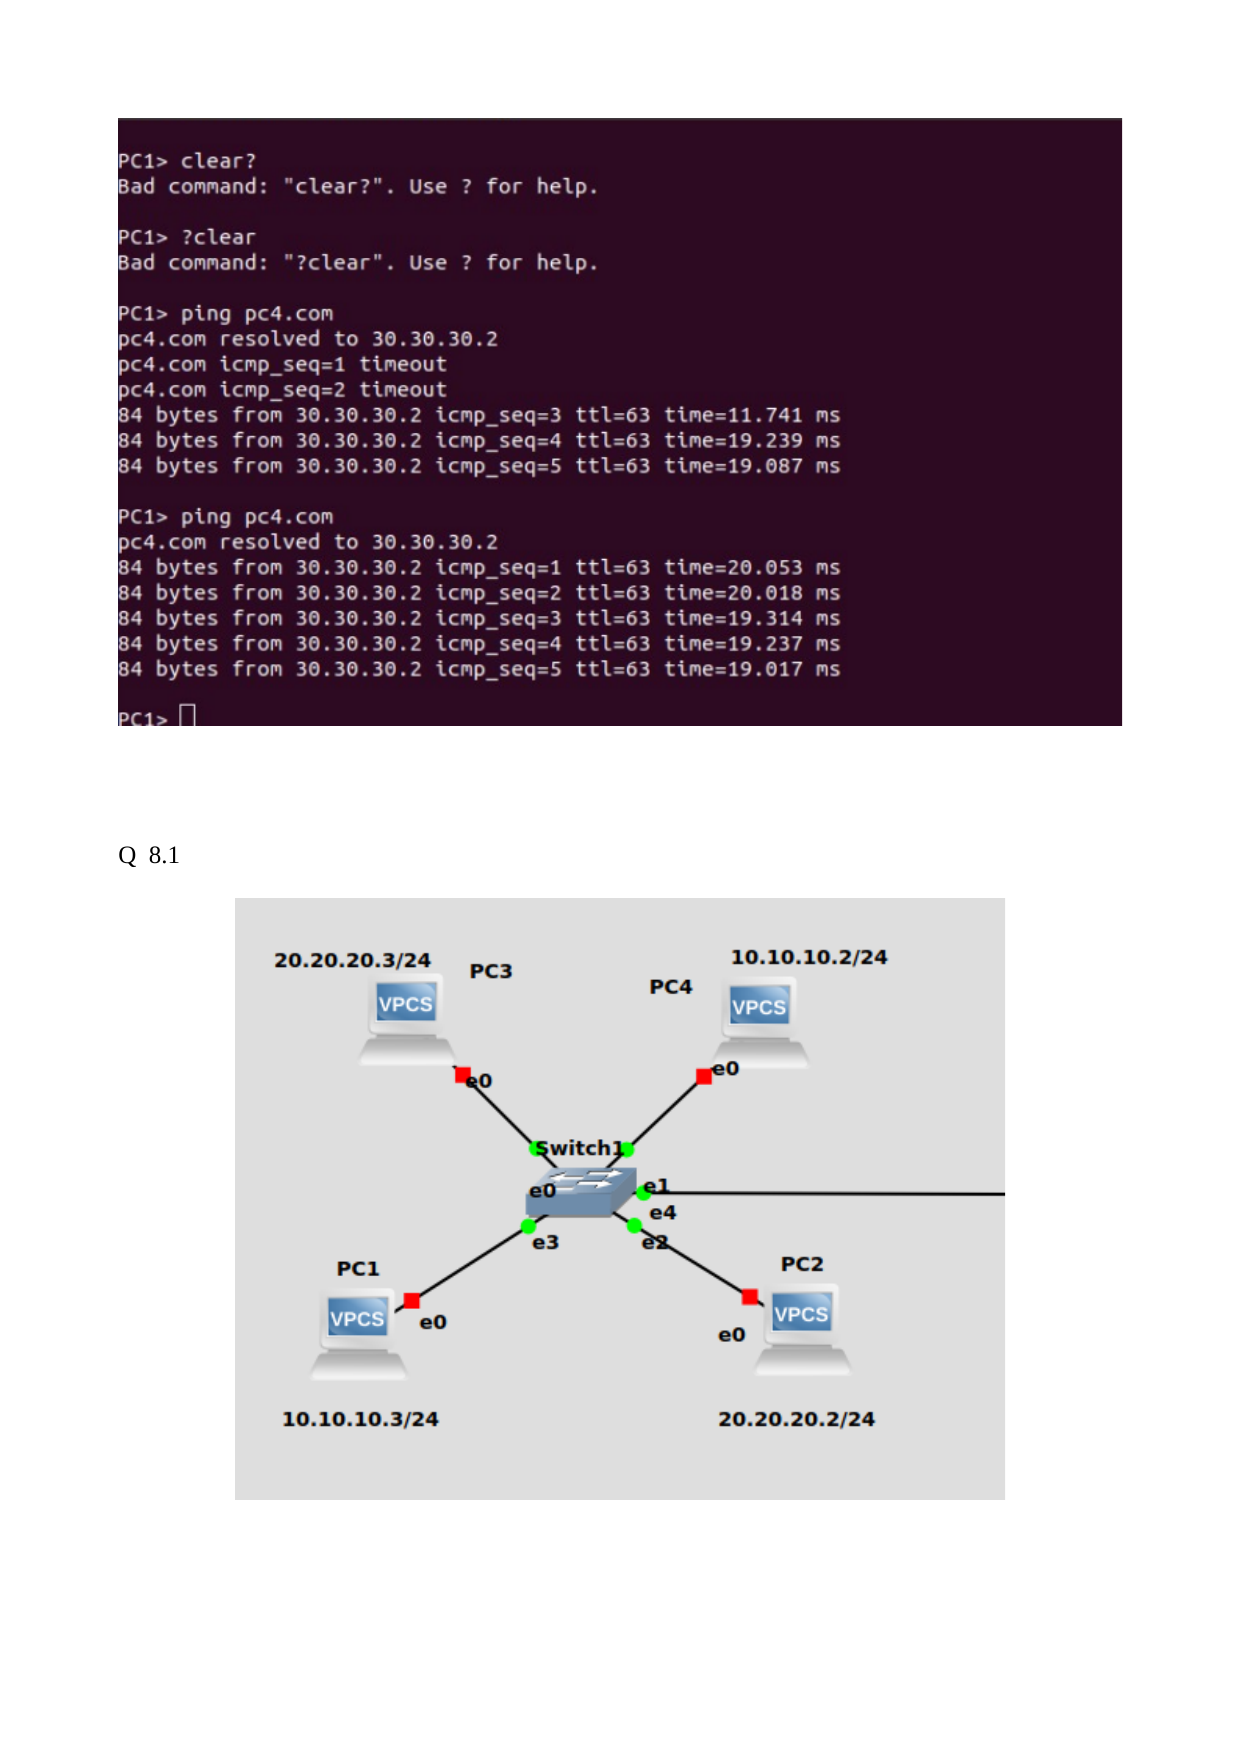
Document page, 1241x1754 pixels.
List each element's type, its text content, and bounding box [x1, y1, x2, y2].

text Q 8.1 [118, 812, 1122, 869]
picture [118, 118, 1123, 726]
picture [235, 898, 1006, 1500]
